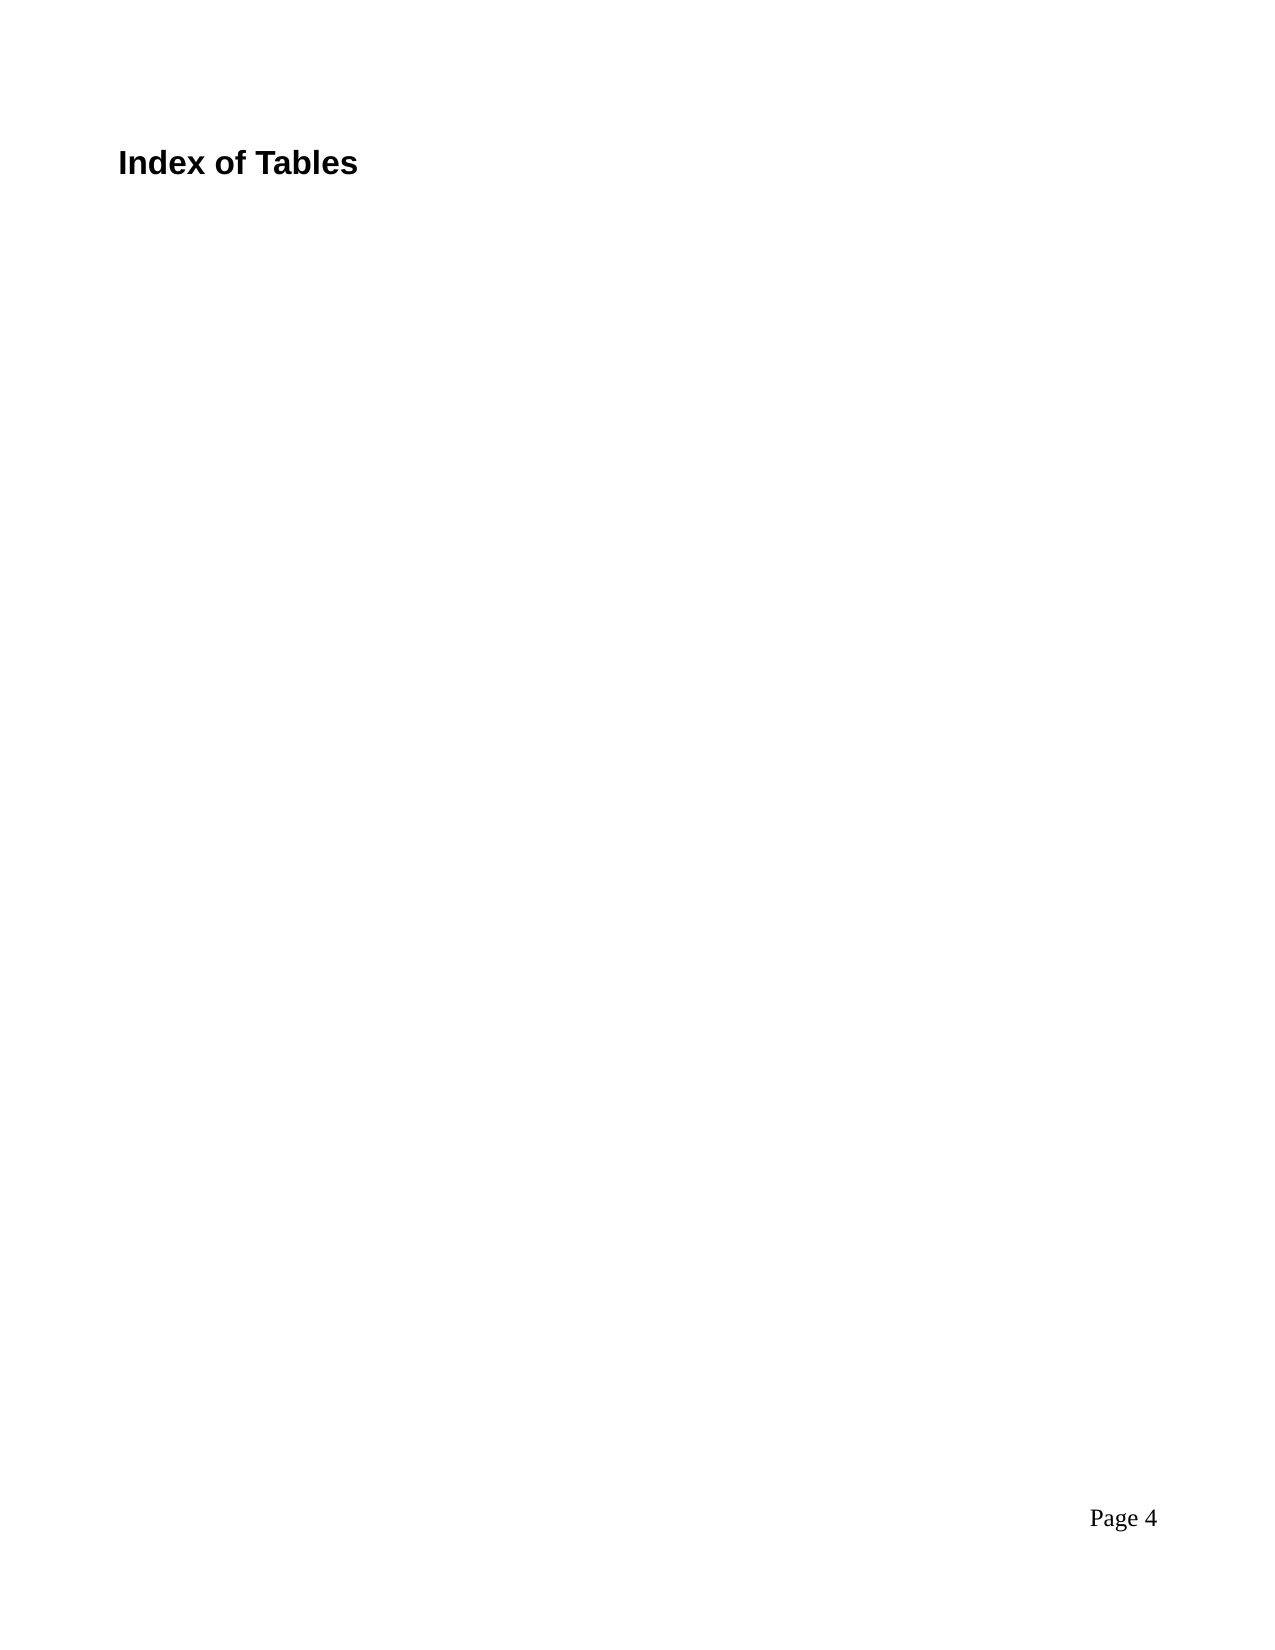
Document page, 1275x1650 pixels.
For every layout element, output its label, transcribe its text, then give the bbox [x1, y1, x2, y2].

subtitle Index of Tables [118, 143, 1157, 182]
